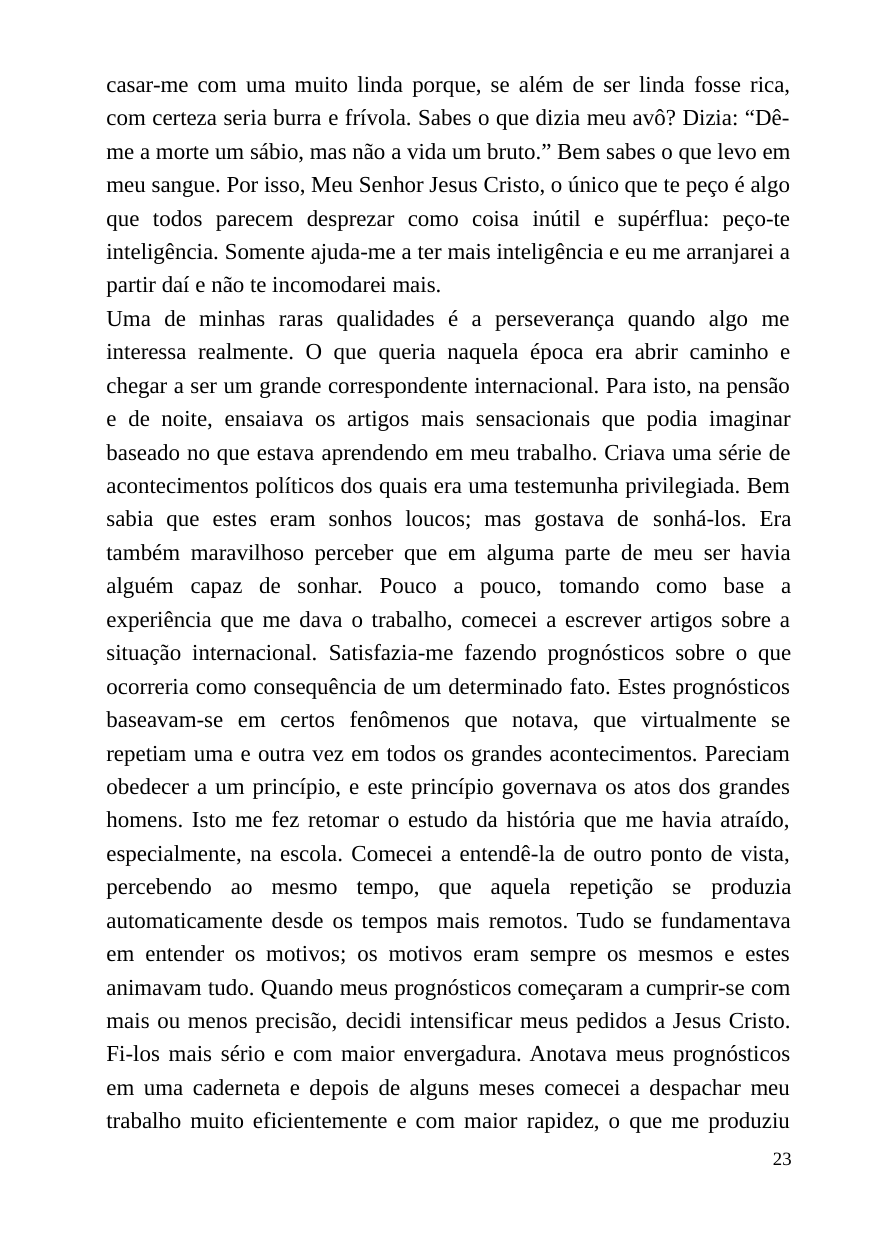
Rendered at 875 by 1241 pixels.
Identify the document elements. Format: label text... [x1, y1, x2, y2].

text Uma de minhas raras qualidades é a perseverança quando algo me interessa realmente. O que queria naquela época era abrir caminho e chegar a ser um grande correspondente internacional. Para isto, na pensão e de noite, ensaiava os artigos mais sensacionais que podia imaginar baseado no que estava aprendendo em meu trabalho. Criava uma série de acontecimentos políticos dos quais era uma testemunha privilegiada. Bem sabia que estes eram sonhos loucos; mas gostava de sonhá-los. Era também maravilhoso perceber que em alguma parte de meu ser havia alguém capaz de sonhar. Pouco a pouco, tomando como base a experiência que me dava o trabalho, comecei a escrever artigos sobre a situação internacional. Satisfazia-me fazendo prognósticos sobre o que ocorreria como consequência de um determinado fato. Estes prognósticos baseavam-se em certos fenômenos que notava, que virtualmente se repetiam uma e outra vez em todos os grandes acontecimentos. Pareciam obedecer a um princípio, e este princípio governava os atos dos grandes homens. Isto me fez retomar o estudo da história que me havia atraído, especialmente, na escola. Comecei a entendê-la de outro ponto de vista, percebendo ao mesmo tempo, que aquela repetição se produzia automaticamente desde os tempos mais remotos. Tudo se fundamentava em entender os motivos; os motivos eram sempre os mesmos e estes animavam tudo. Quando meus prognósticos começaram a cumprir-se com mais ou menos precisão, decidi intensificar meus pedidos a Jesus Cristo. Fi-los mais sério e com maior envergadura. Anotava meus prognósticos em uma caderneta e depois de alguns meses comecei a despachar meu trabalho muito eficientemente e com maior rapidez, o que me produziu [106, 305, 791, 1134]
text casar-me com uma muito linda porque, se além de ser linda fosse rica, com certeza seria burra e frívola. Sabes o que dizia meu avô? Dizia: “Dê-me a morte um sábio, mas não a vida um bruto.” Bem sabes o que levo em meu sangue. Por isso, Meu Senhor Jesus Cristo, o único que te peço é algo que todos parecem desprezar como coisa inútil e supérflua: peço-te inteligência. Somente ajuda-me a ter mais inteligência e eu me arranjarei a partir daí e não te incomodarei mais. [106, 71, 791, 298]
